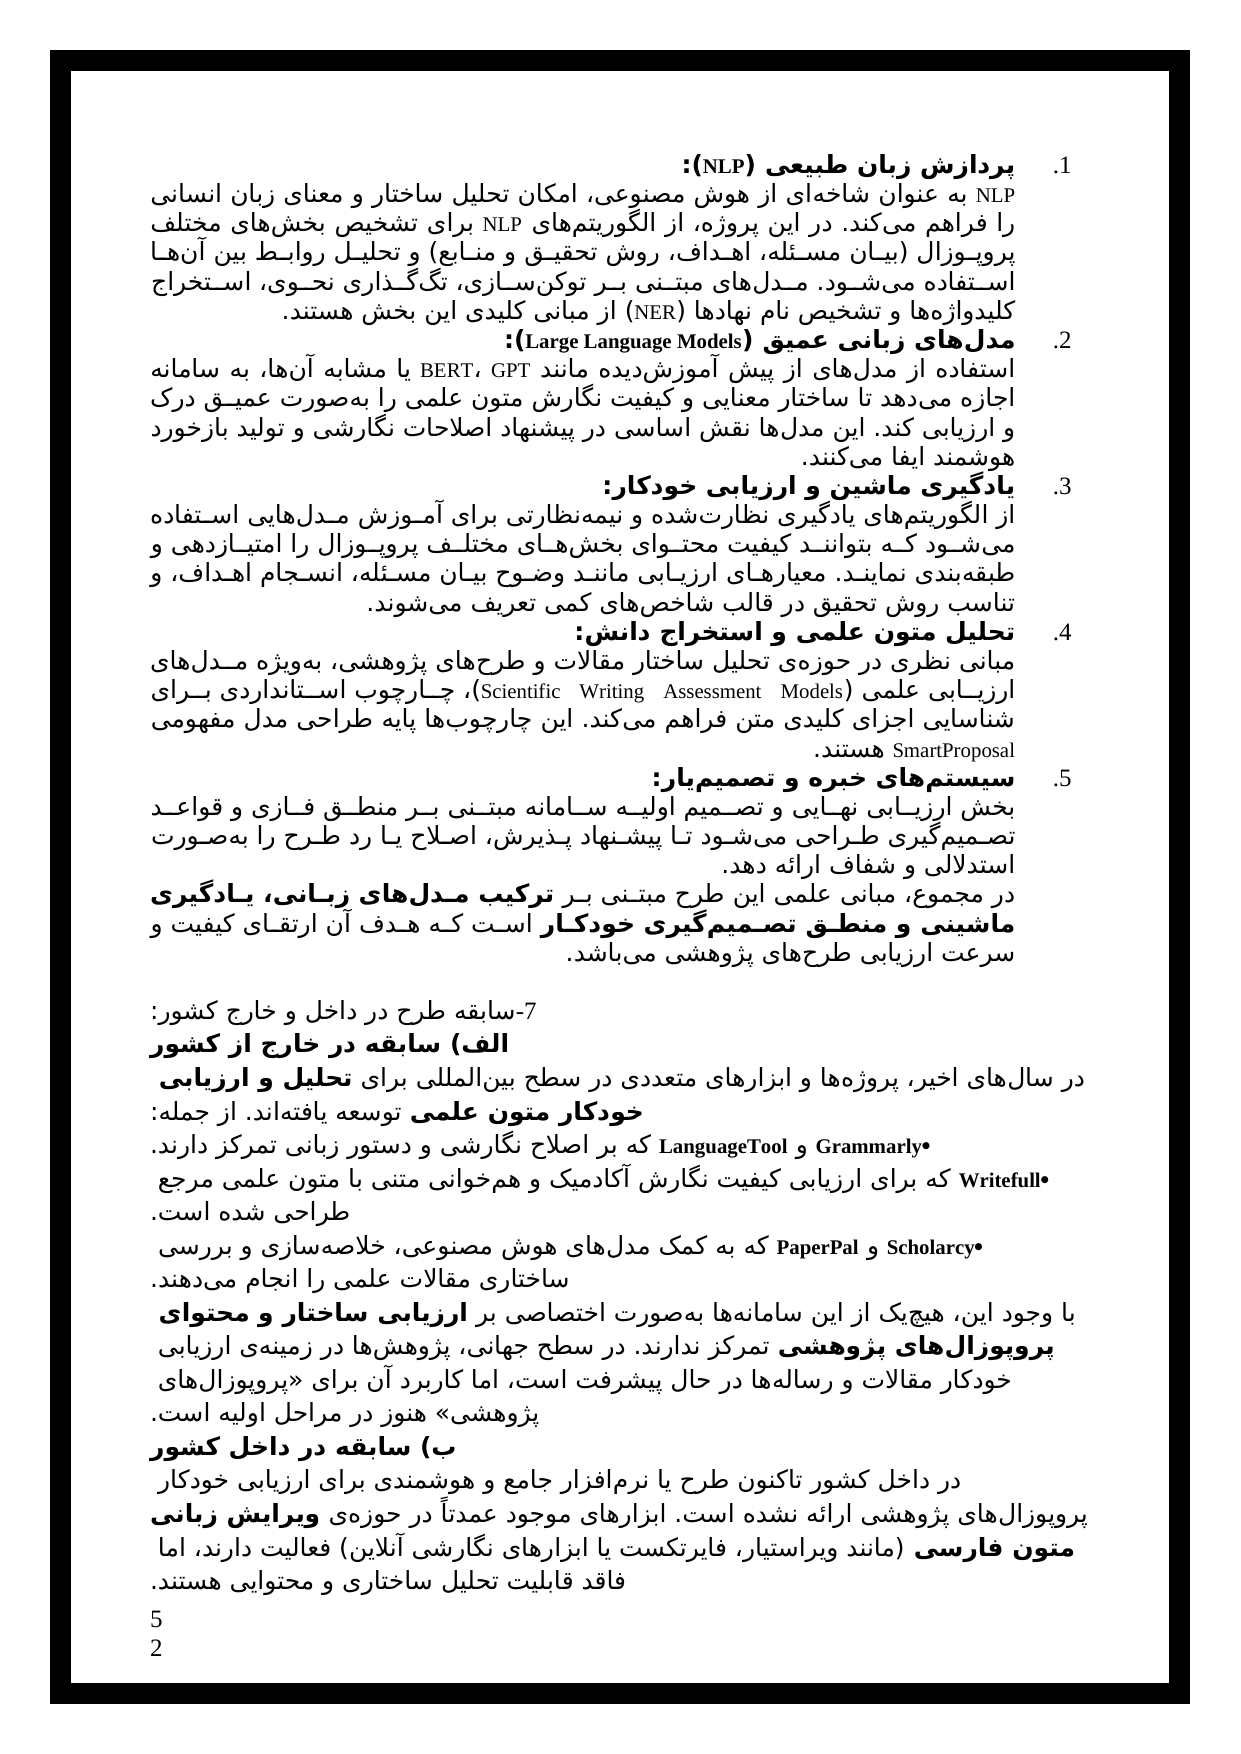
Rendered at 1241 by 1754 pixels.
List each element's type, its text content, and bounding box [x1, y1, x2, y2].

list مدل‌های زبانی عمیق (Large Language Models): [150, 325, 1053, 354]
list بخش ارزیابی نهایی و تصمیم اولیه سامانه مبتنی بر منطق فازی و قواعد تصمیم‌گیری طراحی می‌شود تا پیشنهاد پذیرش، اصلاح یا رد طرح را به‌صورت استدلالی و شفاف ارائه دهد. [150, 792, 1015, 880]
text در سال‌های اخیر، پروژه‌ها و ابزارهای متعددی در سطح بین‌المللی برای تحلیل و ارزیابی خودکار متون علمی توسعه یافته‌اند. از جمله: [150, 1063, 1090, 1126]
text با وجود این، هیچ‌یک از این سامانه‌ها به‌صورت اختصاصی بر ارزیابی ساختار و محتوای پروپوزال‌های پژوهشی تمرکز ندارند. در سطح جهانی، پژوهش‌ها در زمینه‌ی ارزیابی خودکار مقالات و رساله‌ها در حال پیشرفت است، اما کاربرد آن برای «پروپوزال‌های پژوهشی» هنوز در مراحل اولیه است. [150, 1298, 1090, 1428]
list در مجموع، مبانی علمی این طرح مبتنی بر ترکیب مدل‌های زبانی، یادگیری ماشینی و منطق تصمیم‌گیری خودکار است که هدف آن ارتقای کیفیت و سرعت ارزیابی طرح‌های پژوهشی می‌باشد. [150, 880, 1015, 967]
list استفاده از مدل‌های از پیش آموزش‌دیده مانند BERT، GPT یا مشابه آن‌ها، به سامانه اجازه می‌دهد تا ساختار معنایی و کیفیت نگارش متون علمی را به‌صورت عمیق درک و ارزیابی کند. این مدل‌ها نقش اساسی در پیشنهاد اصلاحات نگارشی و تولید بازخورد هوشمند ایفا می‌کنند. [150, 354, 1015, 471]
list سیستم‌های خبره و تصمیم‌یار: [150, 763, 1053, 792]
list Grammarly و LanguageTool که بر اصلاح نگارشی و دستور زبانی تمرکز دارند. [150, 1130, 1053, 1159]
list سابقه طرح در داخل و خارج كشور: [150, 996, 1090, 1025]
list پردازش زبان طبیعی (NLP): [150, 150, 1053, 179]
text در داخل کشور تاکنون طرح یا نرم‌افزار جامع و هوشمندی برای ارزیابی خودکار پروپوزال‌های پژوهشی ارائه نشده است. ابزارهای موجود عمدتاً در حوزه‌ی ویرایش زبانی متون فارسی (مانند ویراستیار، فایرتکست یا ابزارهای نگارشی آنلاین) فعالیت دارند، اما فاقد قابلیت تحلیل ساختاری و محتوایی هستند. برخی دانشگاه‌ها سامانه‌های ثبت و داوری پروپوزال‌ها را به‌صورت اداری و غیرهوشمند طراحی کرده‌اند، اما این سامانه‌ها صرفاً بستر مدیریت مستندات هستند و از فناوری‌های تحلیلی یا یادگیری ماشین استفاده نمی‌کنند. [150, 1466, 1090, 1595]
list یادگیری ماشین و ارزیابی خودکار: [150, 471, 1053, 500]
list Scholarcy و PaperPal که به کمک مدل‌های هوش مصنوعی، خلاصه‌سازی و بررسی ساختاری مقالات علمی را انجام می‌دهند. [150, 1231, 1053, 1293]
text الف) سابقه در خارج از کشور [150, 1029, 1090, 1059]
text ب) سابقه در داخل کشور [150, 1432, 1090, 1461]
list Writefull که برای ارزیابی کیفیت نگارش آکادمیک و هم‌خوانی متنی با متون علمی مرجع طراحی شده است. [150, 1164, 1053, 1226]
list از الگوریتم‌های یادگیری نظارت‌شده و نیمه‌نظارتی برای آموزش مدل‌هایی استفاده می‌شود که بتوانند کیفیت محتوای بخش‌های مختلف پروپوزال را امتیازدهی و طبقه‌بندی نمایند. معیارهای ارزیابی مانند وضوح بیان مسئله، انسجام اهداف، و تناسب روش تحقیق در قالب شاخص‌های کمی تعریف می‌شوند. [150, 500, 1015, 617]
list NLP به عنوان شاخه‌ای از هوش مصنوعی، امکان تحلیل ساختار و معنای زبان انسانی را فراهم می‌کند. در این پروژه، از الگوریتم‌های NLP برای تشخیص بخش‌های مختلف پروپوزال (بیان مسئله، اهداف، روش تحقیق و منابع) و تحلیل روابط بین آن‌ها استفاده می‌شود. مدل‌های مبتنی بر توکن‌سازی، تگ‌گذاری نحوی، استخراج کلیدواژه‌ها و تشخیص نام نهادها (NER) از مبانی کلیدی این بخش هستند. [150, 179, 1015, 325]
list تحلیل متون علمی و استخراج دانش: [150, 617, 1053, 646]
list مبانی نظری در حوزه‌ی تحلیل ساختار مقالات و طرح‌های پژوهشی، به‌ویژه مدل‌های ارزیابی علمی (Scientific Writing Assessment Models)، چارچوب استانداردی برای شناسایی اجزای کلیدی متن فراهم می‌کند. این چارچوب‌ها پایه طراحی مدل مفهومی SmartProposal هستند. [150, 646, 1015, 763]
